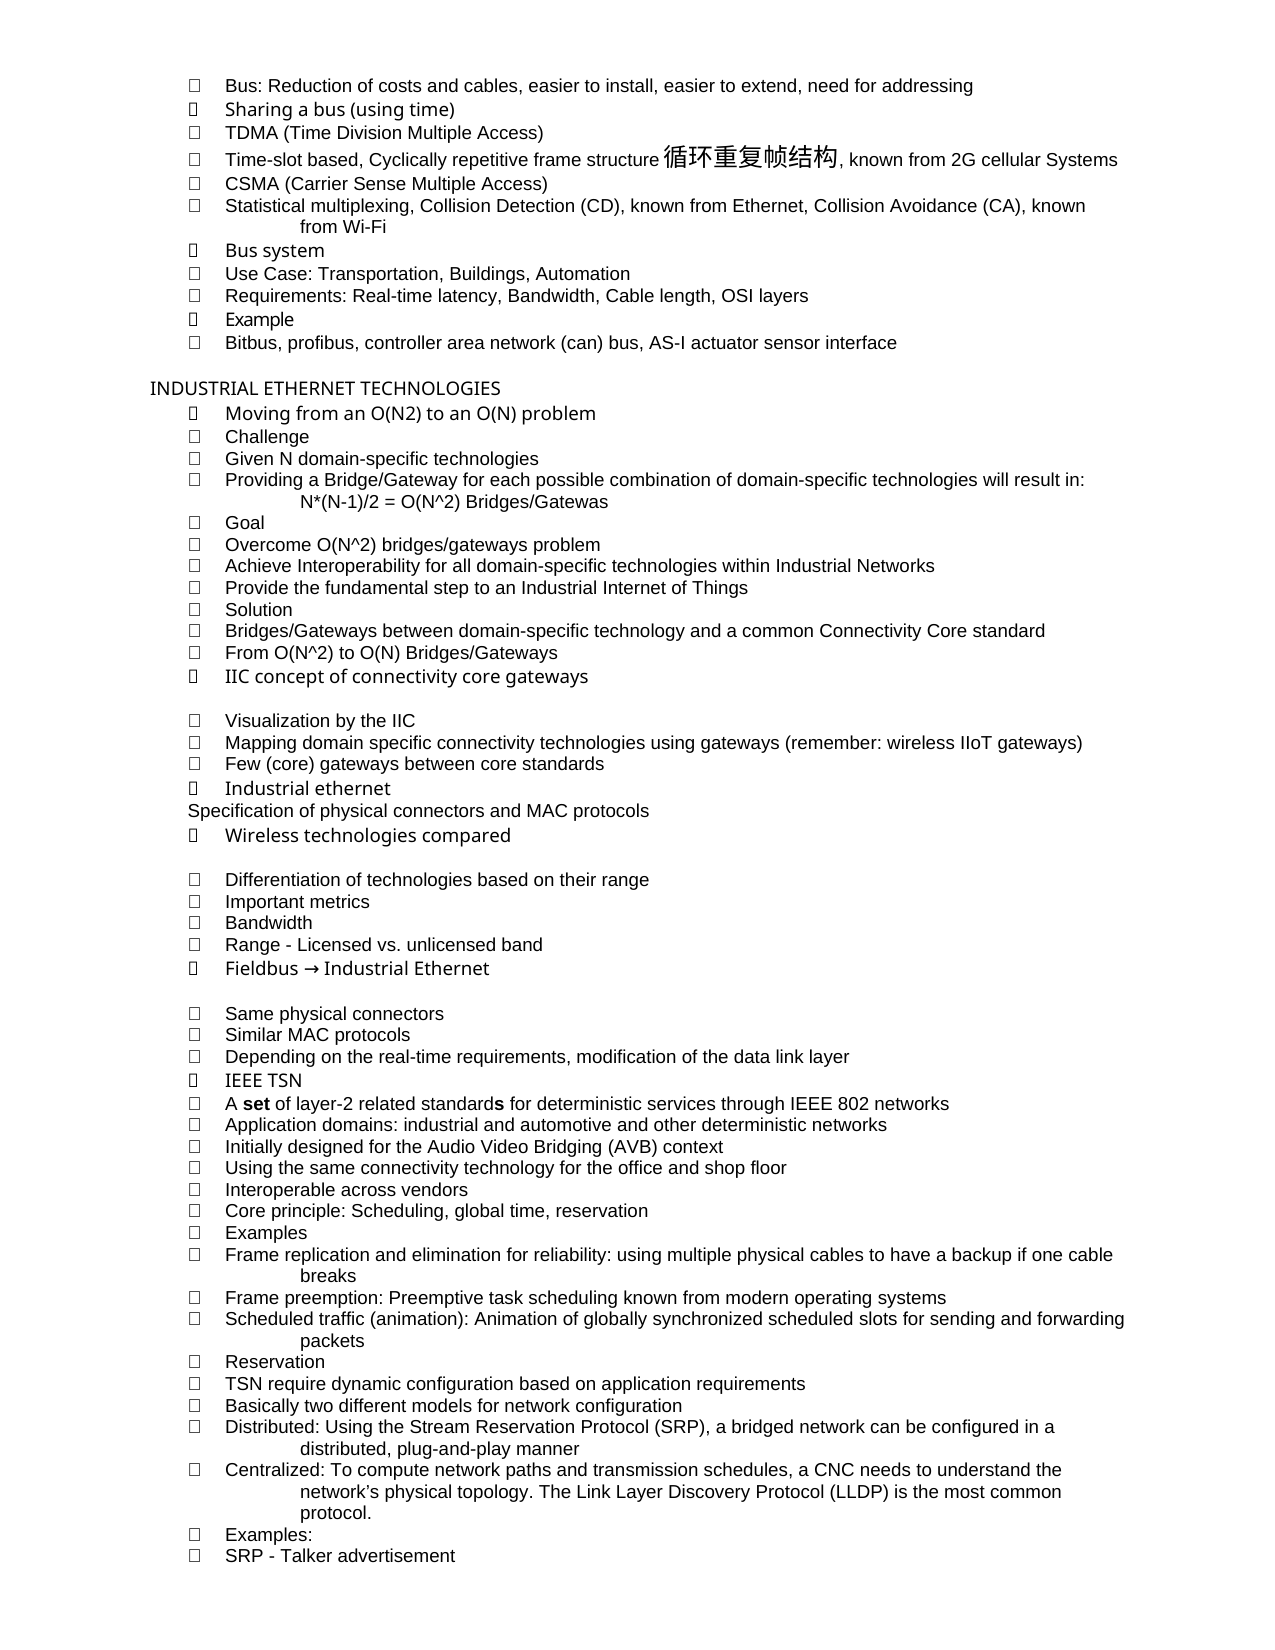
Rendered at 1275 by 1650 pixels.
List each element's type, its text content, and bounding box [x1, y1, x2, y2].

list Few (core) gateways between core standards [187, 753, 1125, 775]
list Goal [187, 512, 1125, 534]
list Overcome O(N^2) bridges/gateways problem [187, 534, 1125, 555]
list Distributed: Using the Stream Reservation Protocol (SRP), a bridged network can be configured in a distributed, plug-and-play manner [187, 1416, 1125, 1459]
list IIC concept of connectivity core gateways [187, 663, 1125, 688]
list Fieldbus → Industrial Ethernet [187, 955, 1125, 981]
list Solution [187, 598, 1125, 620]
list Same physical connectors [187, 1002, 1125, 1024]
list Interoperable across vendors [187, 1179, 1125, 1200]
list Sharing a bus (using time) [187, 97, 1125, 122]
list Bus system [187, 237, 1125, 263]
list Application domains: industrial and automotive and other deterministic networks [187, 1114, 1125, 1136]
list Time-slot based, Cyclically repetitive frame structure循环重复帧结构, known from 2G cellular Systems [187, 144, 1125, 173]
list IEEE TSN [187, 1067, 1125, 1092]
list Provide the fundamental step to an Industrial Internet of Things [187, 577, 1125, 598]
list Depending on the real-time requirements, modification of the data link layer [187, 1045, 1125, 1067]
list Moving from an O(N2) to an O(N) problem [187, 400, 1125, 426]
list Initially designed for the Audio Video Bridging (AVB) context [187, 1136, 1125, 1157]
list Scheduled traffic (animation): Animation of globally synchronized scheduled slots for sending and forwarding packets [187, 1308, 1125, 1351]
text Specification of physical connectors and MAC protocols [150, 800, 1125, 822]
list Use Case: Transportation, Buildings, Automation [187, 263, 1125, 284]
list Differentiation of technologies based on their range [187, 869, 1125, 891]
list Frame replication and elimination for reliability: using multiple physical cables to have a backup if one cable breaks [187, 1243, 1125, 1287]
list Centralized: To compute network paths and transmission schedules, a CNC needs to understand the network’s physical topology. The Link Layer Discovery Protocol (LLDP) is the most common protocol. [187, 1459, 1125, 1524]
list Reservation [187, 1351, 1125, 1373]
list Basically two different models for network configuration [187, 1394, 1125, 1416]
list Bandwidth [187, 912, 1125, 934]
list Examples: [187, 1524, 1125, 1545]
list TDMA (Time Division Multiple Access) [187, 122, 1125, 144]
list Using the same connectivity technology for the office and shop floor [187, 1157, 1125, 1179]
list Core principle: Scheduling, global time, reservation [187, 1200, 1125, 1222]
list Industrial ethernet [187, 775, 1125, 800]
list Bitbus, profibus, controller area network (can) bus, AS-I actuator sensor interface [187, 332, 1125, 353]
list Bridges/Gateways between domain-specific technology and a common Connectivity Core standard [187, 620, 1125, 641]
list A set of layer-2 related standards for deterministic services through IEEE 802 networks [187, 1092, 1125, 1114]
list Achieve Interoperability for all domain-specific technologies within Industrial Networks [187, 555, 1125, 577]
list Challenge [187, 426, 1125, 447]
list CSMA (Carrier Sense Multiple Access) [187, 173, 1125, 194]
list Examples [187, 1222, 1125, 1243]
list Range - Licensed vs. unlicensed band [187, 934, 1125, 955]
list Visualization by the IIC [187, 710, 1125, 732]
list Statistical multiplexing, Collision Detection (CD), known from Ethernet, Collision Avoidance (CA), known from Wi-Fi [187, 194, 1125, 237]
list TSN require dynamic configuration based on application requirements [187, 1373, 1125, 1394]
list Requirements: Real-time latency, Bandwidth, Cable length, OSI layers [187, 284, 1125, 306]
list Mapping domain specific connectivity technologies using gateways (remember: wireless IIoT gateways) [187, 732, 1125, 753]
list Important metrics [187, 891, 1125, 912]
list Frame preemption: Preemptive task scheduling known from modern operating systems [187, 1287, 1125, 1308]
list Example [187, 306, 1125, 332]
list Similar MAC protocols [187, 1024, 1125, 1045]
list Wireless technologies compared [187, 822, 1125, 847]
text INDUSTRIAL ETHERNET TECHNOLOGIES [150, 375, 1125, 400]
list Bus: Reduction of costs and cables, easier to install, easier to extend, need for addressing [187, 75, 1125, 97]
list SRP - Talker advertisement [187, 1545, 1125, 1567]
list From O(N^2) to O(N) Bridges/Gateways [187, 641, 1125, 663]
list Given N domain-specific technologies [187, 447, 1125, 469]
list Providing a Bridge/Gateway for each possible combination of domain-specific technologies will result in: N*(N-1)/2 = O(N^2) Bridges/Gatewas [187, 469, 1125, 512]
